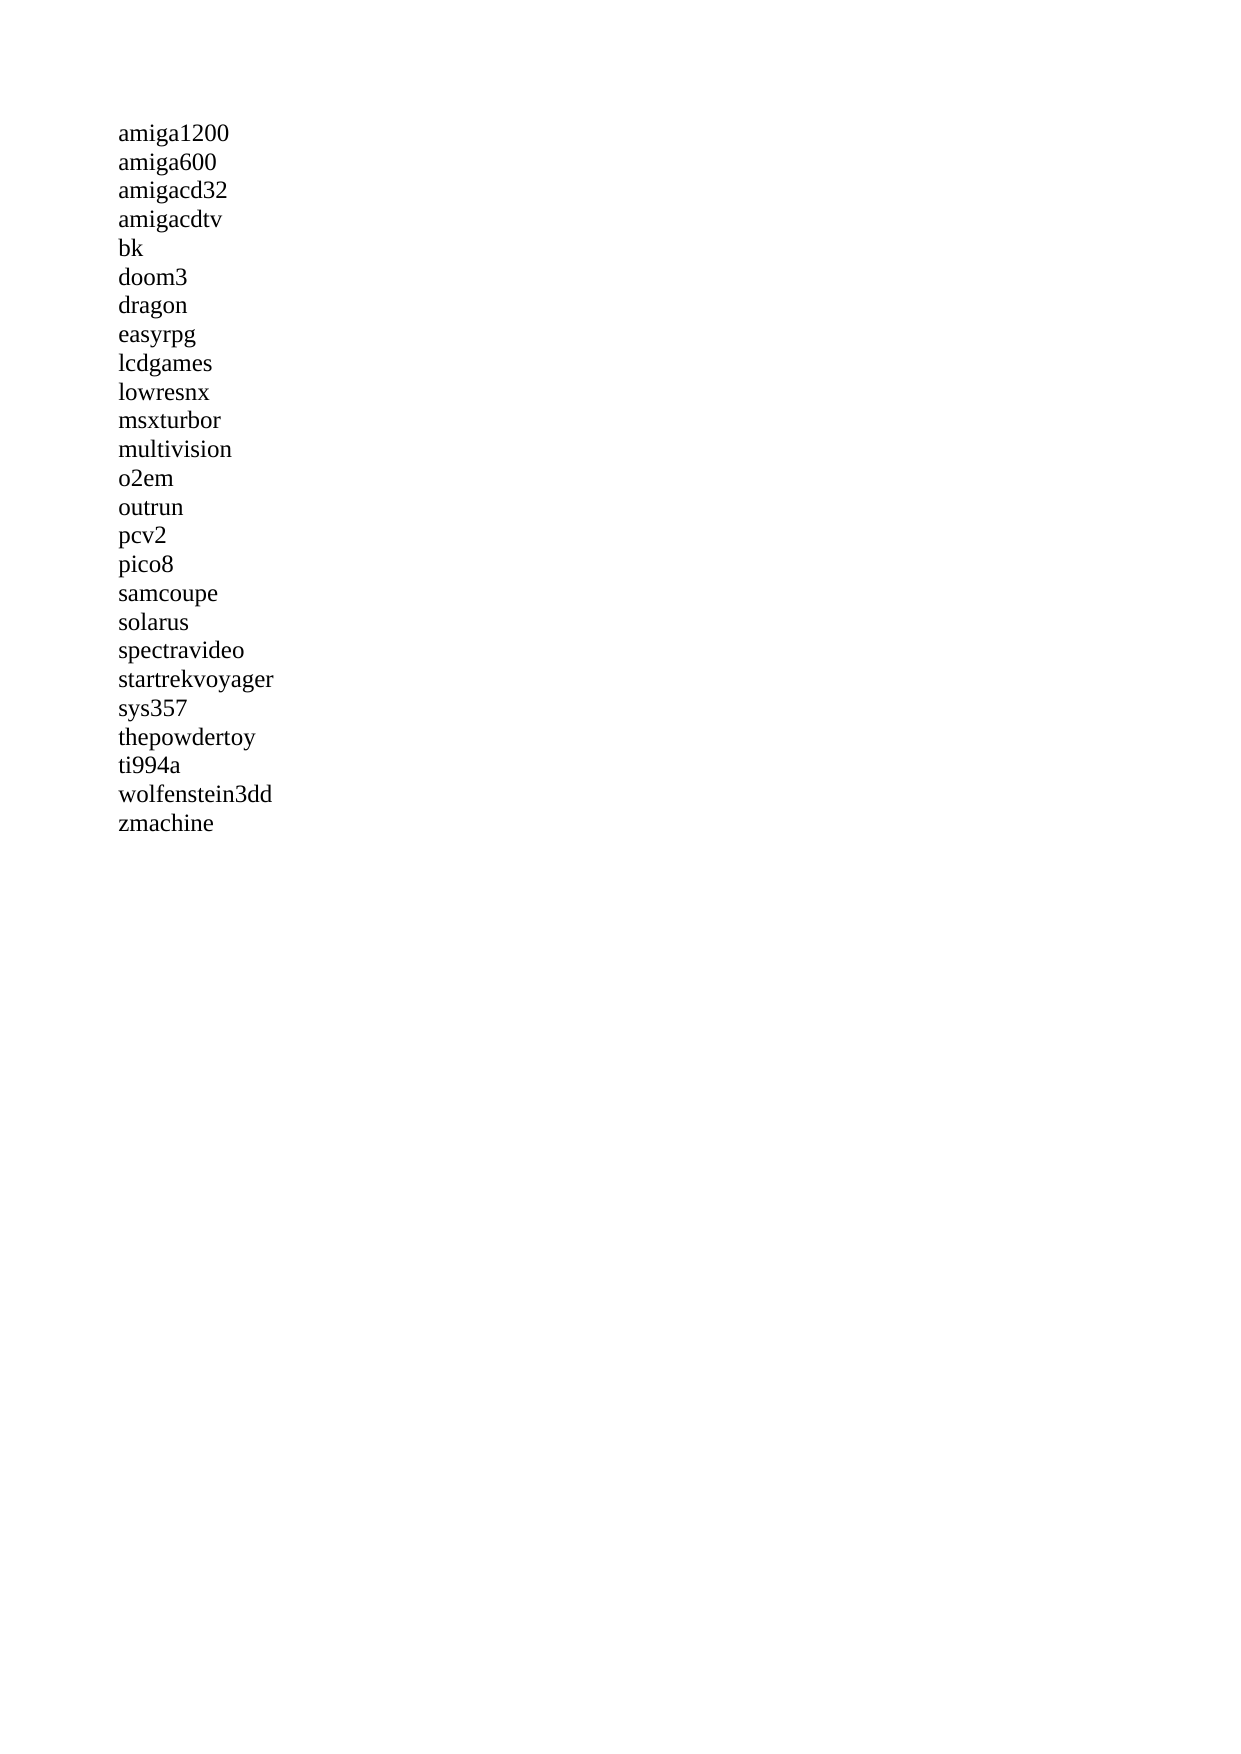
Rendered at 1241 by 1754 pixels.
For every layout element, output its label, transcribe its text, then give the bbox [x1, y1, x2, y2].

text pico8 [118, 549, 1122, 578]
text outrun [118, 492, 1122, 521]
text solarus [118, 607, 1122, 636]
text pcv2 [118, 521, 1122, 549]
text startrekvoyager [118, 664, 1122, 693]
text spectravideo [118, 636, 1122, 664]
text easyrpg [118, 319, 1122, 348]
text ti994a [118, 751, 1122, 779]
text lowresnx [118, 377, 1122, 406]
text sys357 [118, 693, 1122, 722]
text thepowdertoy [118, 722, 1122, 751]
text wolfenstein3dd [118, 779, 1122, 808]
text multivision [118, 434, 1122, 463]
text samcoupe [118, 578, 1122, 607]
text dragon [118, 291, 1122, 319]
text o2em [118, 463, 1122, 492]
text zmachine [118, 808, 1122, 837]
text amiga1200 [118, 118, 1122, 147]
text amiga600 [118, 147, 1122, 176]
text msxturbor [118, 406, 1122, 434]
text amigacd32 [118, 176, 1122, 204]
text lcdgames [118, 348, 1122, 377]
text doom3 [118, 262, 1122, 291]
text bk [118, 233, 1122, 262]
text amigacdtv [118, 204, 1122, 233]
